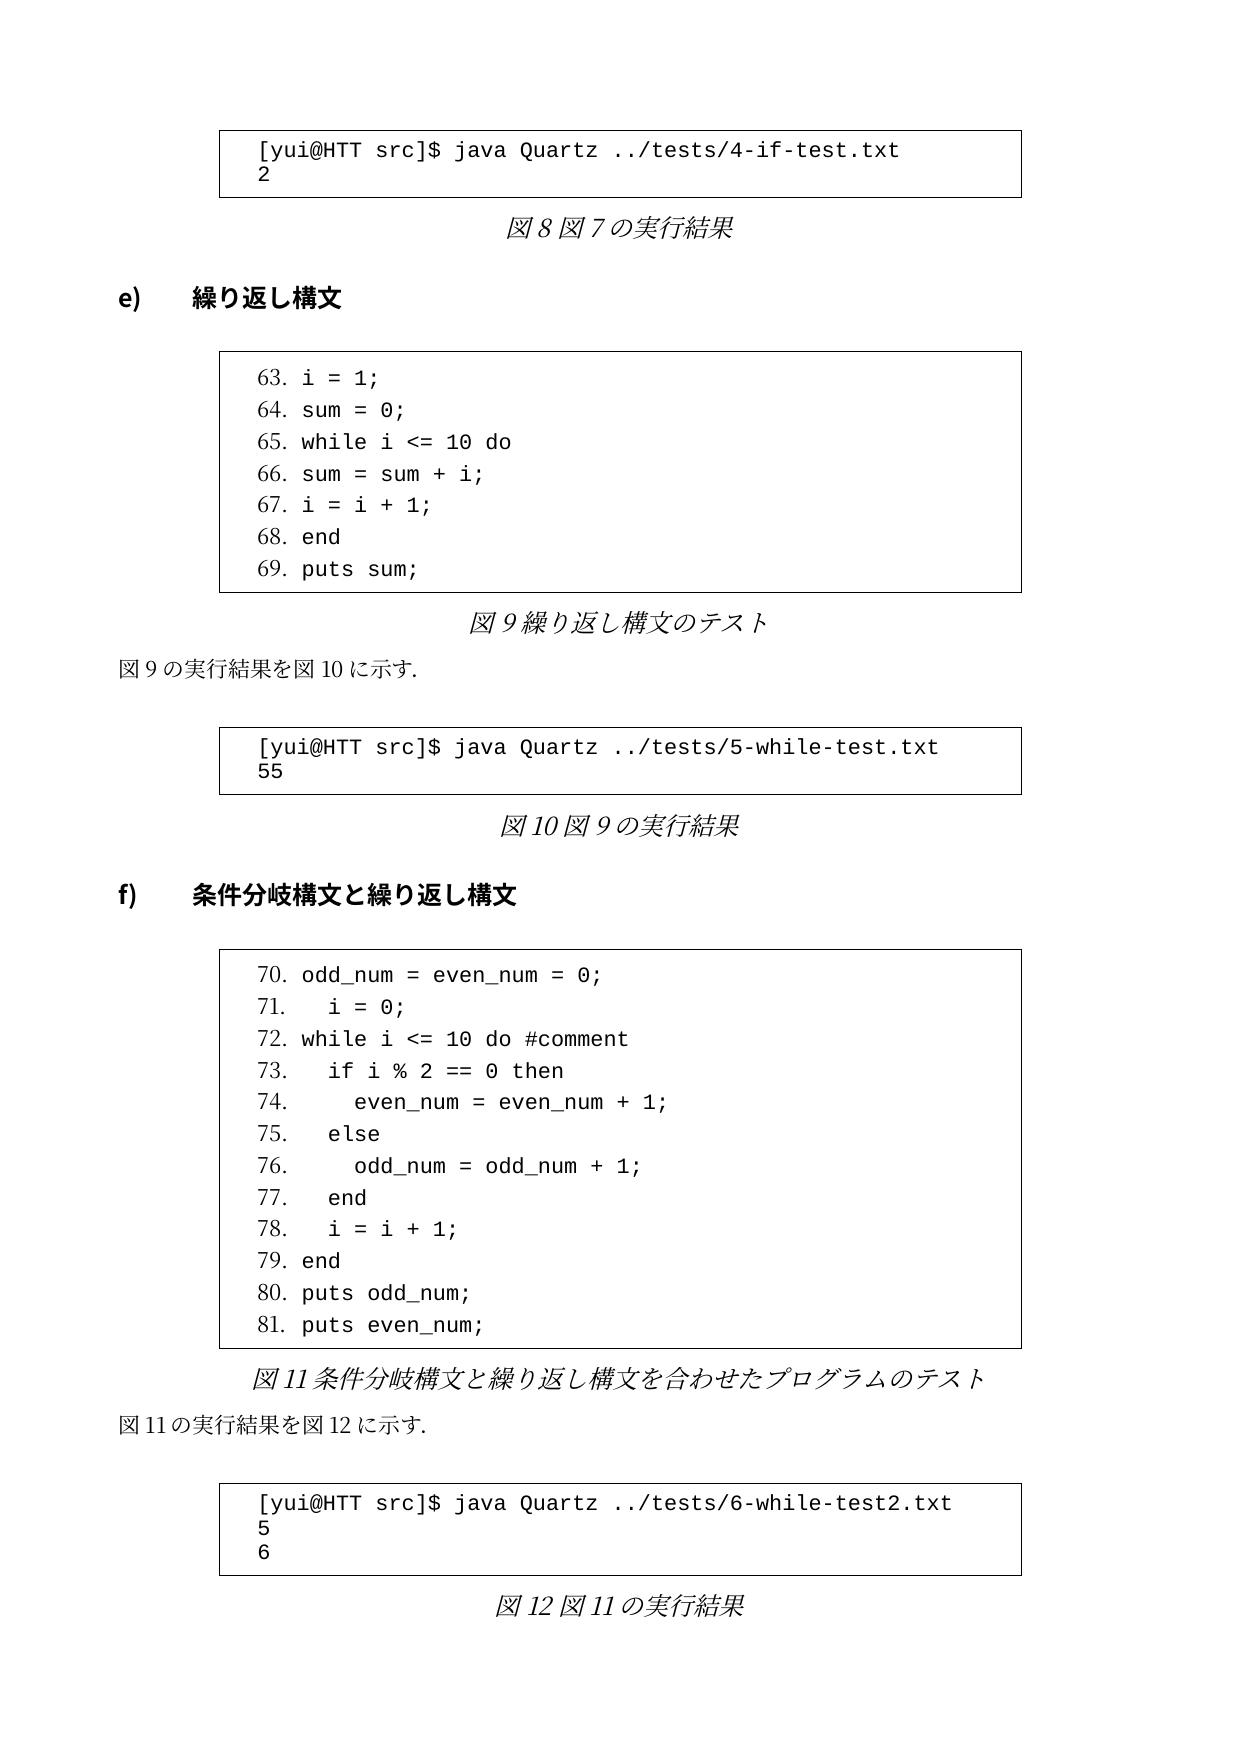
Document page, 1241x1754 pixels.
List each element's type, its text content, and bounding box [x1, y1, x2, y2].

list i = i + 1; [257, 487, 1013, 519]
list while i <= 10 do [257, 424, 1013, 456]
list end [257, 1243, 1013, 1275]
text 図 11の実行結果を図 12に示す． [118, 1408, 1122, 1439]
text [yui@HTT src]$ java Quartz ../tests/4-if-test.txt [257, 139, 1013, 164]
list end [257, 1180, 1013, 1212]
text [yui@HTT src]$ java Quartz ../tests/6-while-test2.txt [257, 1492, 1013, 1517]
text 5 [257, 1517, 1013, 1541]
list else [257, 1116, 1013, 1148]
list even_num = even_num + 1; [257, 1084, 1013, 1116]
text 図 10 図 9の実行結果 [118, 715, 1122, 842]
list while i <= 10 do #comment [257, 1021, 1013, 1053]
text 55 [257, 761, 1013, 786]
list puts odd_num; [257, 1275, 1013, 1307]
list i = 0; [257, 989, 1013, 1021]
list end [257, 519, 1013, 551]
list sum = sum + i; [257, 456, 1013, 487]
text 図 9 繰り返し構文のテスト [118, 340, 1122, 639]
text 図 8 図 7の実行結果 [118, 118, 1122, 245]
list odd_num = odd_num + 1; [257, 1148, 1013, 1180]
subtitle 繰り返し構文 [118, 278, 1122, 315]
list sum = 0; [257, 392, 1013, 424]
list i = 1; [257, 360, 1013, 392]
subtitle 条件分岐構文と繰り返し構文 [118, 876, 1122, 912]
list if i % 2 == 0 then [257, 1053, 1013, 1084]
text 6 [257, 1541, 1013, 1566]
text 図 11 条件分岐構文と繰り返し構文を合わせたプログラムのテスト [118, 937, 1122, 1395]
list odd_num = even_num = 0; [257, 957, 1013, 989]
text 図 12 図 11の実行結果 [118, 1471, 1122, 1623]
text 2 [257, 164, 1013, 188]
list puts even_num; [257, 1307, 1013, 1339]
text 図 9の実行結果を図 10に示す． [118, 652, 1122, 683]
list i = i + 1; [257, 1212, 1013, 1243]
text [yui@HTT src]$ java Quartz ../tests/5-while-test.txt [257, 736, 1013, 761]
list puts sum; [257, 551, 1013, 583]
